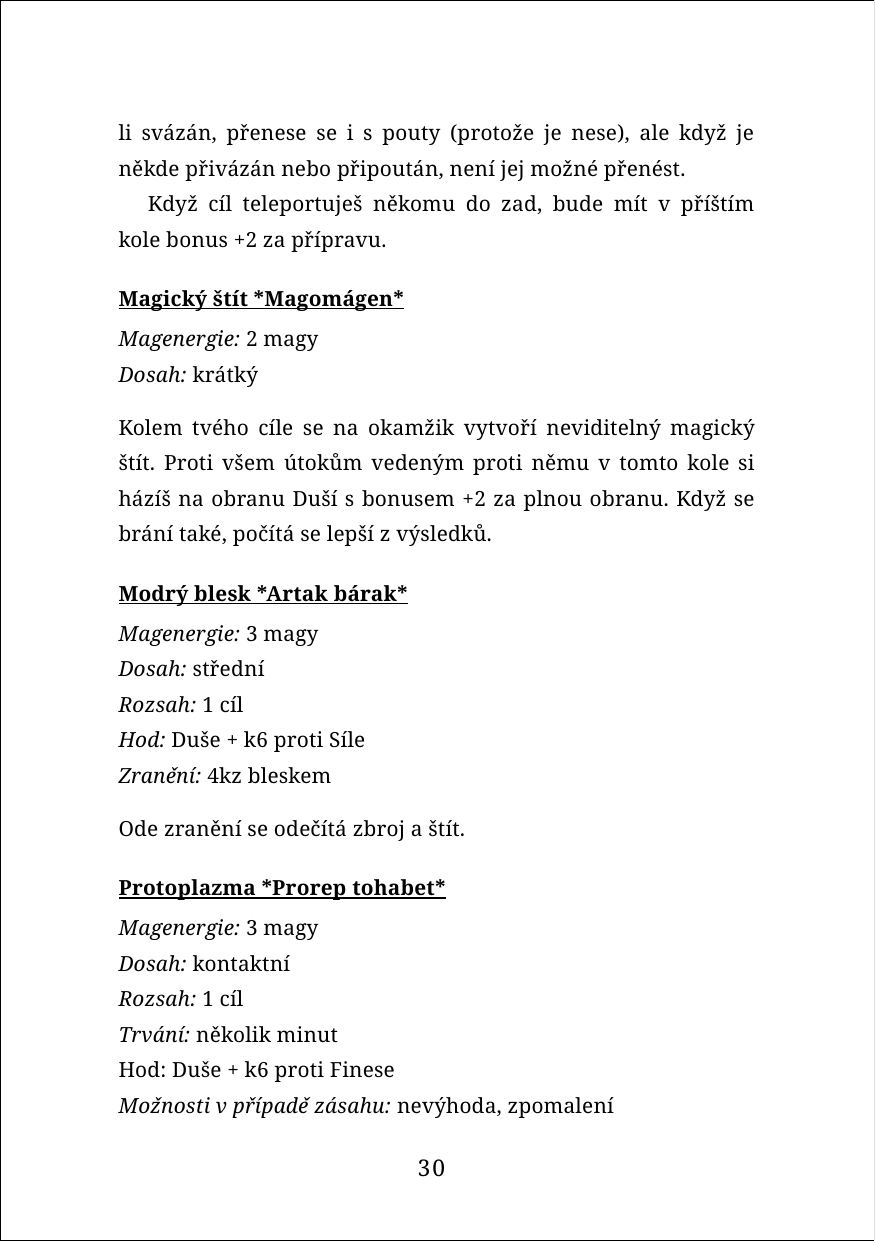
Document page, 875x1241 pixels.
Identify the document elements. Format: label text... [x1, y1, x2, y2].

text Ode zranění se odečítá zbroj a štít. [118, 814, 756, 843]
text Magenergie: 2 magy Dosah: krátký [118, 324, 756, 388]
subtitle Modrý blesk *Artak bárak* [118, 579, 756, 607]
text li svázán, přenese se i s pouty (protože je nese), ale když je někde přivázán nebo připoután, není jej možné přenést. Když cíl teleportuješ někomu do zad, bude mít v příštím kole bonus +2 za přípravu. [118, 118, 756, 253]
text Magenergie: 3 magy Dosah: kontaktní Rozsah: 1 cíl Trvání: několik minut Hod: Duše + k6 proti Finese Možnosti v případě zásahu: nevýhoda, zpomalení [118, 913, 756, 1119]
text Magenergie: 3 magy Dosah: střední Rozsah: 1 cíl Hod: Duše + k6 proti Síle Zranění: 4kz bleskem [118, 619, 756, 789]
subtitle Magický štít *Magomágen* [118, 284, 756, 312]
subtitle Protoplazma *Prorep tohabet* [118, 873, 756, 902]
text Kolem tvého cíle se na okamžik vytvoří neviditelný magický štít. Proti všem útokům vedeným proti němu v tomto kole si házíš na obranu Duší s bonusem +2 za plnou obranu. Když se brání také, počítá se lepší z výsledků. [118, 413, 756, 548]
